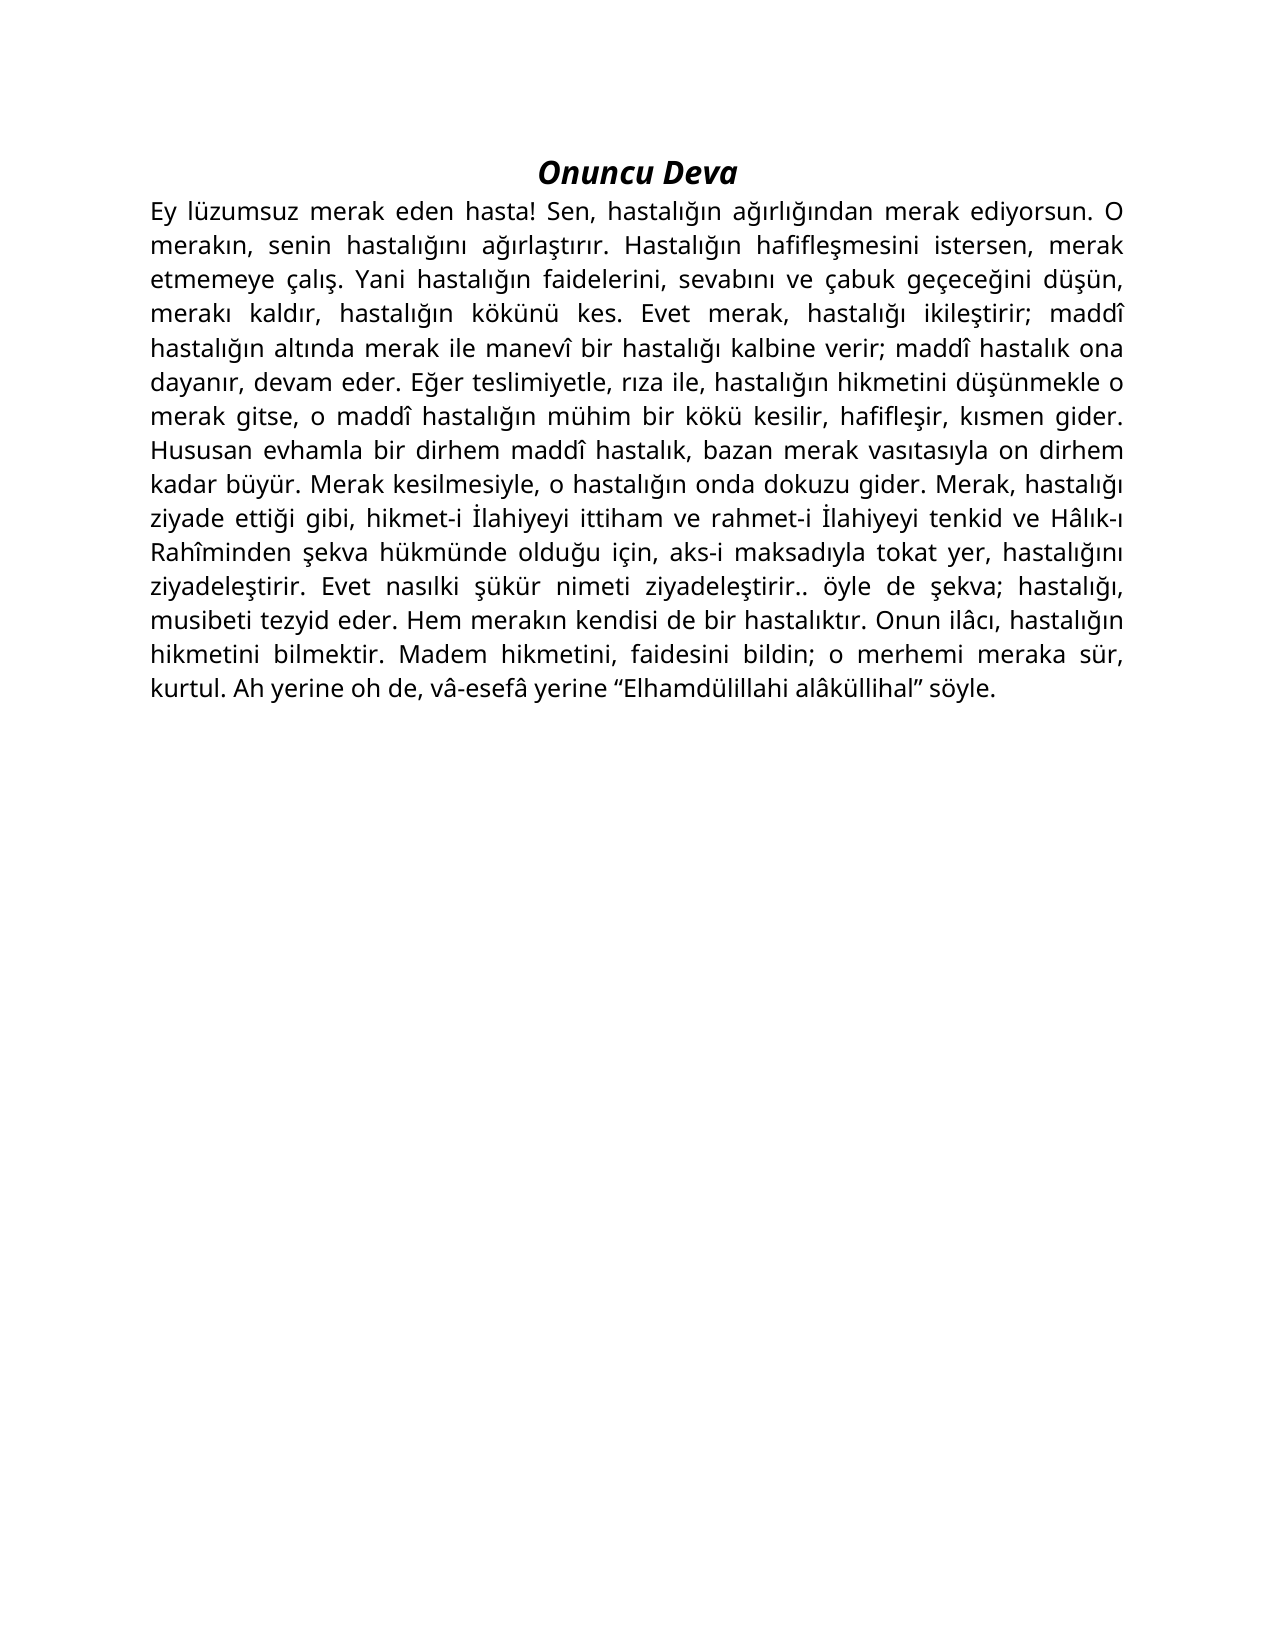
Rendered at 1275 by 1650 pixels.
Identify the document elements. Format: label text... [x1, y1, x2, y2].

text Ey lüzumsuz merak eden hasta! Sen, hastalığın ağırlığından merak ediyorsun. O merakın, senin hastalığını ağırlaştırır. Hastalığın hafifleşmesini istersen, merak etmemeye çalış. Yani hastalığın faidelerini, sevabını ve çabuk geçeceğini düşün, merakı kaldır, hastalığın kökünü kes. Evet merak, hastalığı ikileştirir; maddî hastalığın altında merak ile manevî bir hastalığı kalbine verir; maddî hastalık ona dayanır, devam eder. Eğer teslimiyetle, rıza ile, hastalığın hikmetini düşünmekle o merak gitse, o maddî hastalığın mühim bir kökü kesilir, hafifleşir, kısmen gider. Hususan evhamla bir dirhem maddî hastalık, bazan merak vasıtasıyla on dirhem kadar büyür. Merak kesilmesiyle, o hastalığın onda dokuzu gider. Merak, hastalığı ziyade ettiği gibi, hikmet-i İlahiyeyi ittiham ve rahmet-i İlahiyeyi tenkid ve Hâlık-ı Rahîminden şekva hükmünde olduğu için, aks-i maksadıyla tokat yer, hastalığını ziyadeleştirir. Evet nasılki şükür nimeti ziyadeleştirir.. öyle de şekva; hastalığı, musibeti tezyid eder. Hem merakın kendisi de bir hastalıktır. Onun ilâcı, hastalığın hikmetini bilmektir. Madem hikmetini, faidesini bildin; o merhemi meraka sür, kurtul. Ah yerine oh de, vâ-esefâ yerine “Elhamdülillahi alâküllihal” söyle. [150, 194, 1125, 705]
subtitle Onuncu Deva [150, 150, 1125, 194]
